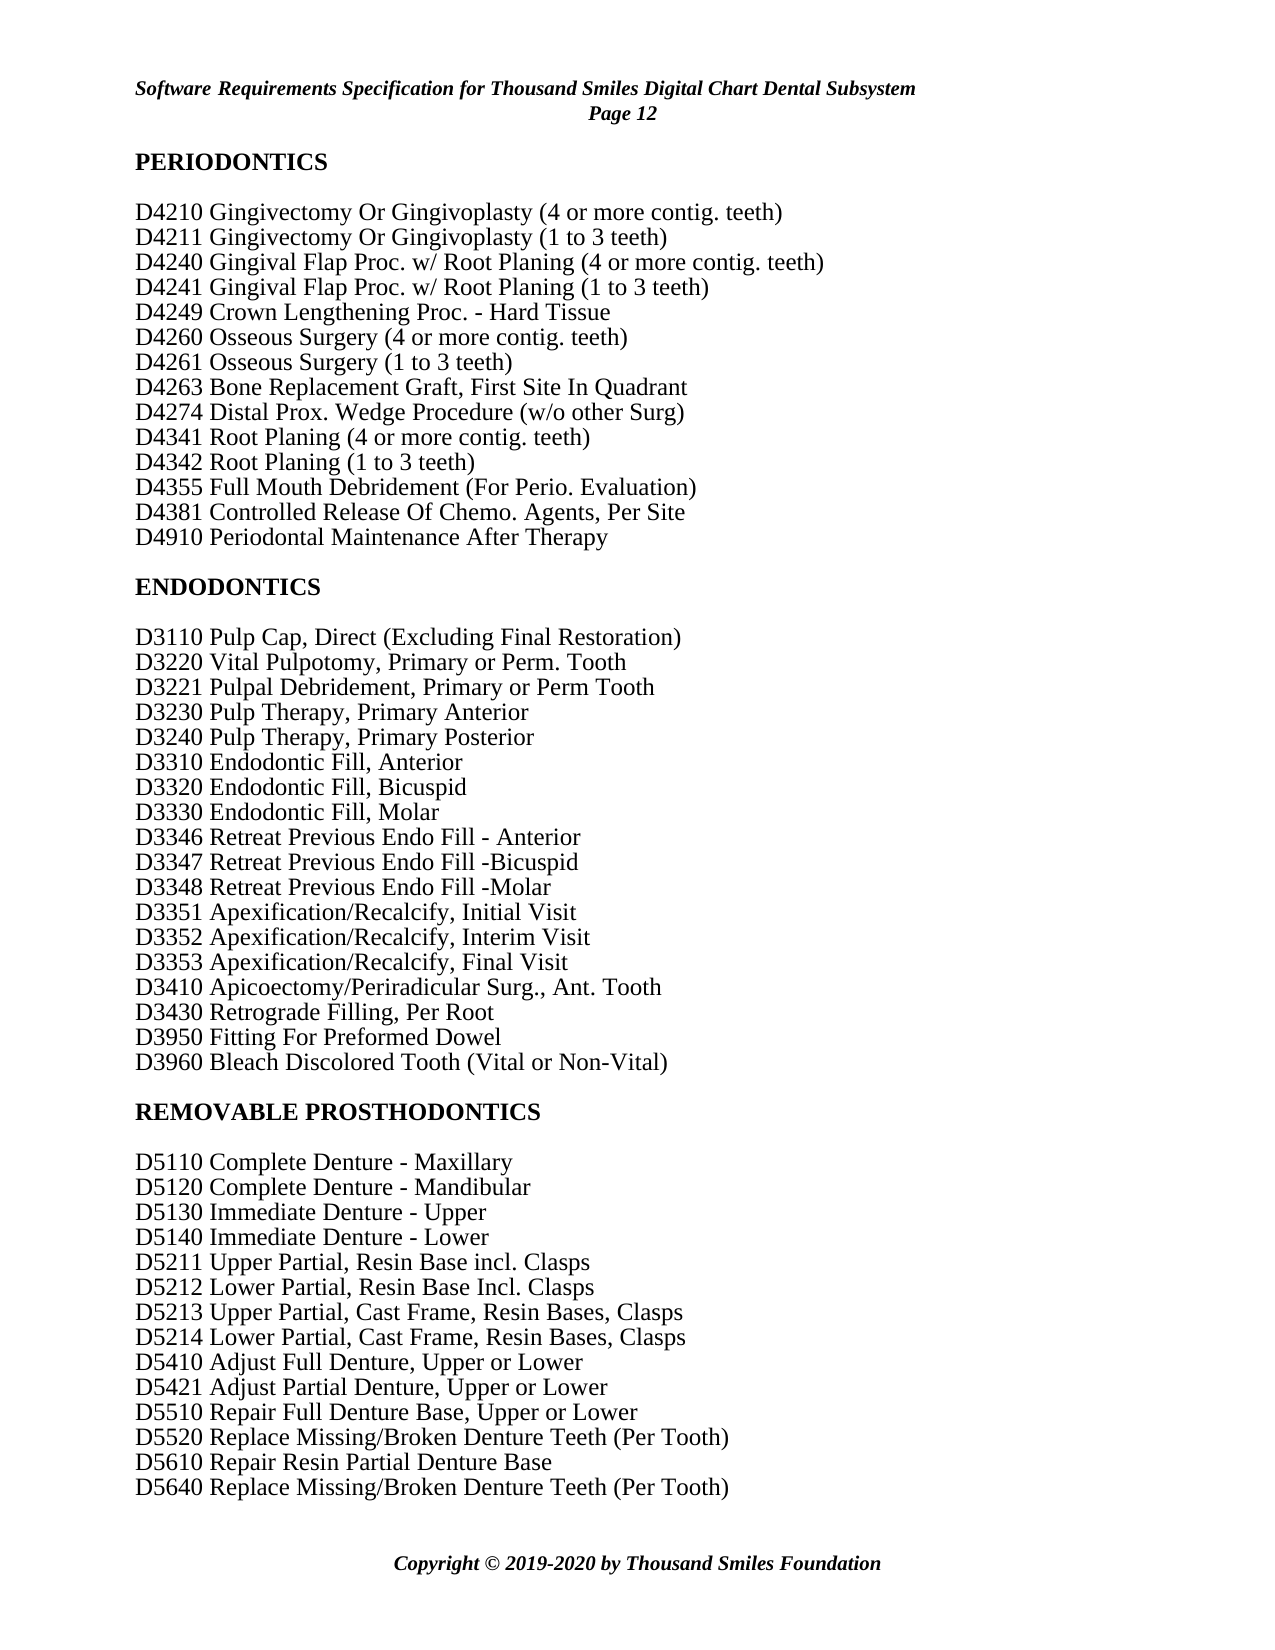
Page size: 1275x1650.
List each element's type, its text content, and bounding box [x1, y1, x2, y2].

text D3950 Fitting For Preformed Dowel [135, 1025, 1140, 1050]
text PERIODONTICS [135, 150, 1140, 175]
text D5610 Repair Resin Partial Denture Base [135, 1450, 1140, 1475]
text D3310 Endodontic Fill, Anterior [135, 750, 1140, 775]
text D4249 Crown Lengthening Proc. - Hard Tissue [135, 300, 1140, 325]
text D5520 Replace Missing/Broken Denture Teeth (Per Tooth) [135, 1425, 1140, 1450]
text D5213 Upper Partial, Cast Frame, Resin Bases, Clasps [135, 1300, 1140, 1325]
text D4342 Root Planing (1 to 3 teeth) [135, 450, 1140, 475]
text D3410 Apicoectomy/Periradicular Surg., Ant. Tooth [135, 975, 1140, 1000]
text D3960 Bleach Discolored Tooth (Vital or Non-Vital) [135, 1050, 1140, 1075]
text D4240 Gingival Flap Proc. w/ Root Planing (4 or more contig. teeth) [135, 250, 1140, 275]
text D5120 Complete Denture - Mandibular [135, 1175, 1140, 1200]
text D5212 Lower Partial, Resin Base Incl. Clasps [135, 1275, 1140, 1300]
text D3353 Apexification/Recalcify, Final Visit [135, 950, 1140, 975]
text D3320 Endodontic Fill, Bicuspid [135, 775, 1140, 800]
text D5211 Upper Partial, Resin Base incl. Clasps [135, 1250, 1140, 1275]
text D4341 Root Planing (4 or more contig. teeth) [135, 425, 1140, 450]
text D4355 Full Mouth Debridement (For Perio. Evaluation) [135, 475, 1140, 500]
text D4274 Distal Prox. Wedge Procedure (w/o other Surg) [135, 400, 1140, 425]
text D3230 Pulp Therapy, Primary Anterior [135, 700, 1140, 725]
text D3221 Pulpal Debridement, Primary or Perm Tooth [135, 675, 1140, 700]
text D3330 Endodontic Fill, Molar [135, 800, 1140, 825]
text D4910 Periodontal Maintenance After Therapy [135, 525, 1140, 550]
text D3348 Retreat Previous Endo Fill -Molar [135, 875, 1140, 900]
text D3110 Pulp Cap, Direct (Excluding Final Restoration) [135, 625, 1140, 650]
text D3430 Retrograde Filling, Per Root [135, 1000, 1140, 1025]
text ENDODONTICS [135, 575, 1140, 600]
text D5410 Adjust Full Denture, Upper or Lower [135, 1350, 1140, 1375]
text D3347 Retreat Previous Endo Fill -Bicuspid [135, 850, 1140, 875]
text D3220 Vital Pulpotomy, Primary or Perm. Tooth [135, 650, 1140, 675]
text D3351 Apexification/Recalcify, Initial Visit [135, 900, 1140, 925]
text D5640 Replace Missing/Broken Denture Teeth (Per Tooth) [135, 1475, 1140, 1500]
text D4241 Gingival Flap Proc. w/ Root Planing (1 to 3 teeth) [135, 275, 1140, 300]
text D3352 Apexification/Recalcify, Interim Visit [135, 925, 1140, 950]
text D5421 Adjust Partial Denture, Upper or Lower [135, 1375, 1140, 1400]
text D5214 Lower Partial, Cast Frame, Resin Bases, Clasps [135, 1325, 1140, 1350]
text D4381 Controlled Release Of Chemo. Agents, Per Site [135, 500, 1140, 525]
text D4260 Osseous Surgery (4 or more contig. teeth) [135, 325, 1140, 350]
text REMOVABLE PROSTHODONTICS [135, 1100, 1140, 1125]
text D4211 Gingivectomy Or Gingivoplasty (1 to 3 teeth) [135, 225, 1140, 250]
text D4261 Osseous Surgery (1 to 3 teeth) [135, 350, 1140, 375]
text D3240 Pulp Therapy, Primary Posterior [135, 725, 1140, 750]
text D5140 Immediate Denture - Lower [135, 1225, 1140, 1250]
text D3346 Retreat Previous Endo Fill - Anterior [135, 825, 1140, 850]
text D4210 Gingivectomy Or Gingivoplasty (4 or more contig. teeth) [135, 200, 1140, 225]
text D5110 Complete Denture - Maxillary [135, 1150, 1140, 1175]
text D5130 Immediate Denture - Upper [135, 1200, 1140, 1225]
text D4263 Bone Replacement Graft, First Site In Quadrant [135, 375, 1140, 400]
text D5510 Repair Full Denture Base, Upper or Lower [135, 1400, 1140, 1425]
